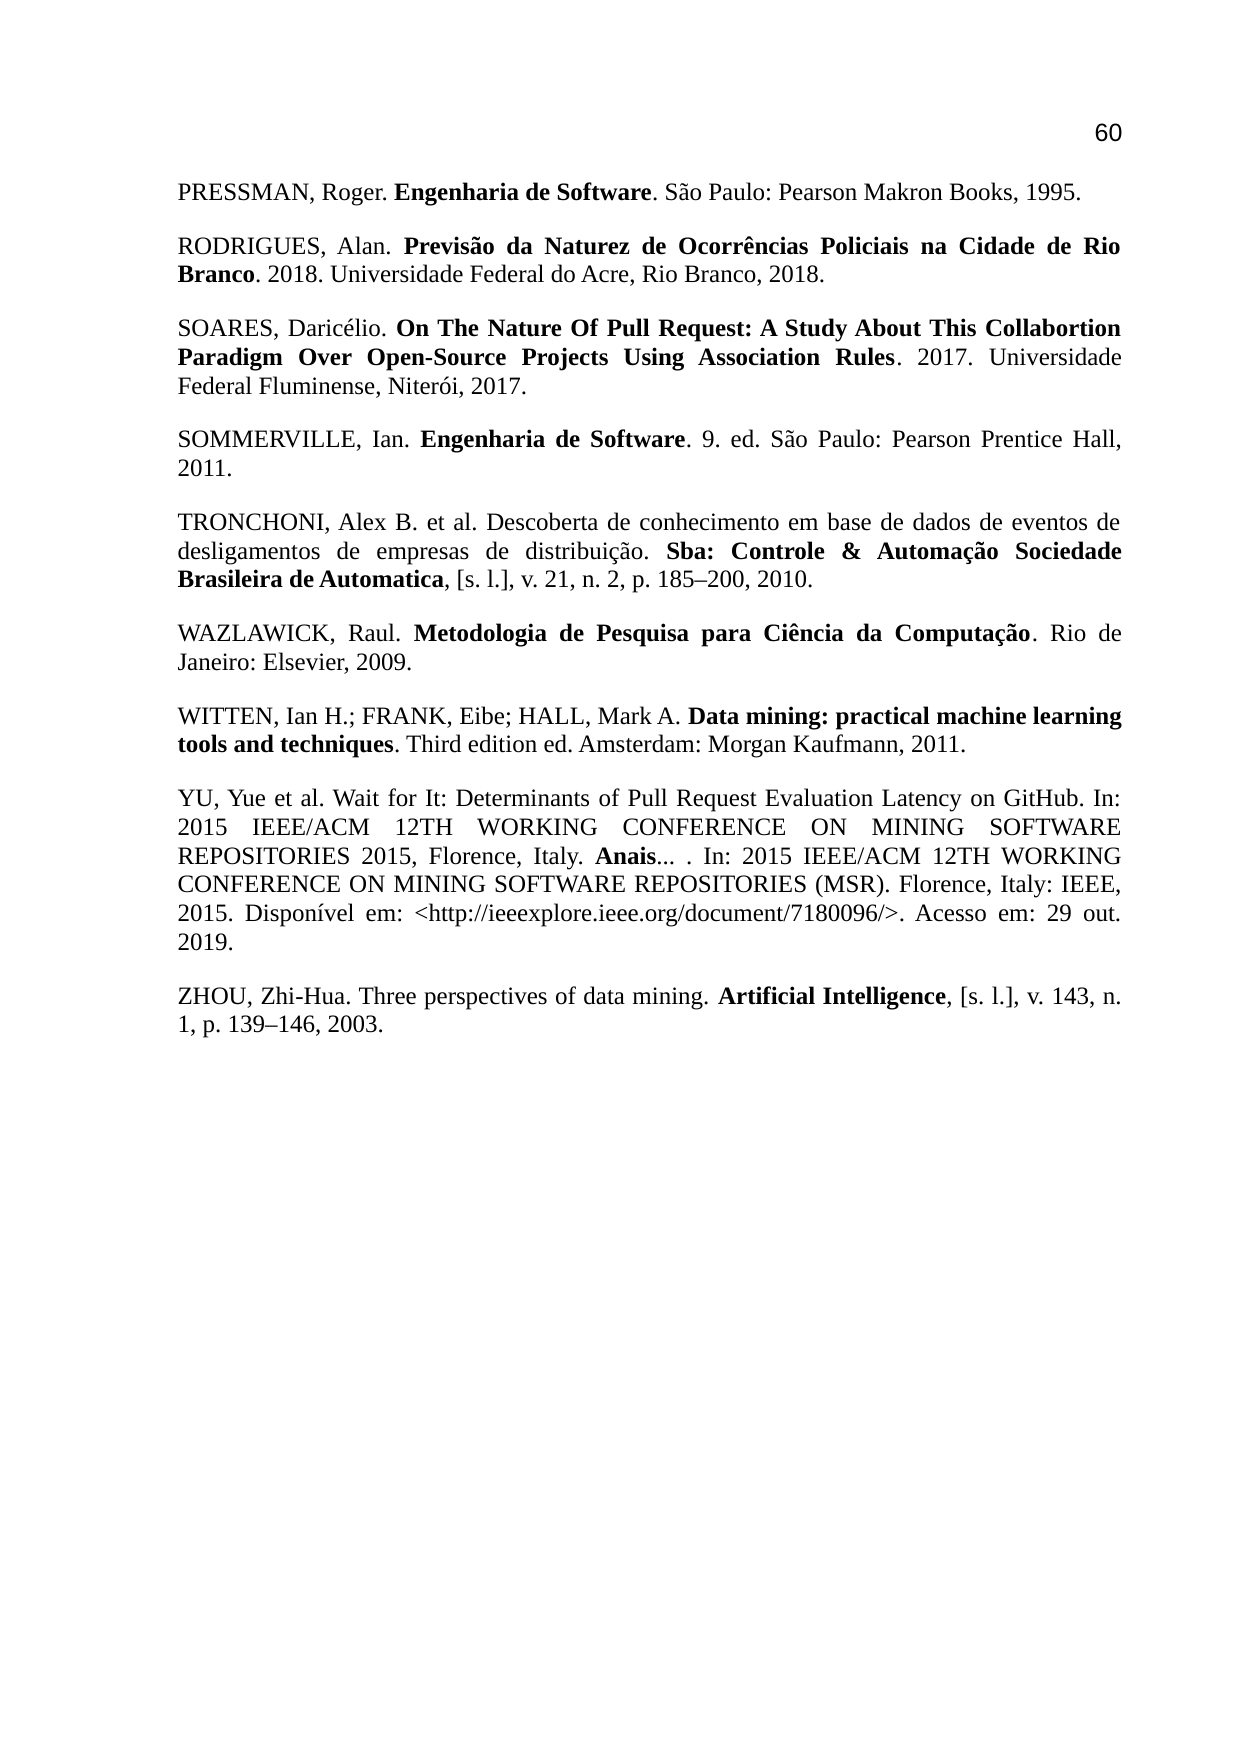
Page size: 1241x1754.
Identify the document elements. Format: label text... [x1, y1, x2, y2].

text WITTEN, Ian H.; FRANK, Eibe; HALL, Mark A. Data mining: practical machine learning tools and techniques. Third edition ed. Amsterdam: Morgan Kaufmann, 2011. [177, 701, 1122, 758]
text RODRIGUES, Alan. Previsão da Naturez de Ocorrências Policiais na Cidade de Rio Branco. 2018. Universidade Federal do Acre, Rio Branco, 2018. [177, 231, 1122, 288]
text SOMMERVILLE, Ian. Engenharia de Software. 9. ed. São Paulo: Pearson Prentice Hall, 2011. [177, 424, 1122, 482]
text WAZLAWICK, Raul. Metodologia de Pesquisa para Ciência da Computação. Rio de Janeiro: Elsevier, 2009. [177, 618, 1122, 676]
text ZHOU, Zhi-Hua. Three perspectives of data mining. Artificial Intelligence, [s. l.], v. 143, n. 1, p. 139–146, 2003. [177, 981, 1122, 1038]
text PRESSMAN, Roger. Engenharia de Software. São Paulo: Pearson Makron Books, 1995. [177, 177, 1122, 206]
text YU, Yue et al. Wait for It: Determinants of Pull Request Evaluation Latency on GitHub. In: 2015 IEEE/ACM 12TH WORKING CONFERENCE ON MINING SOFTWARE REPOSITORIES 2015, Florence, Italy. Anais... . In: 2015 IEEE/ACM 12TH WORKING CONFERENCE ON MINING SOFTWARE REPOSITORIES (MSR). Florence, Italy: IEEE, 2015. Disponível em: <http://ieeexplore.ieee.org/document/7180096/>. Acesso em: 29 out. 2019. [177, 783, 1122, 956]
text SOARES, Daricélio. On The Nature Of Pull Request: A Study About This Collabortion Paradigm Over Open-Source Projects Using Association Rules. 2017. Universidade Federal Fluminense, Niterói, 2017. [177, 313, 1122, 399]
text TRONCHONI, Alex B. et al. Descoberta de conhecimento em base de dados de eventos de desligamentos de empresas de distribuição. Sba: Controle & Automação Sociedade Brasileira de Automatica, [s. l.], v. 21, n. 2, p. 185–200, 2010. [177, 507, 1122, 593]
